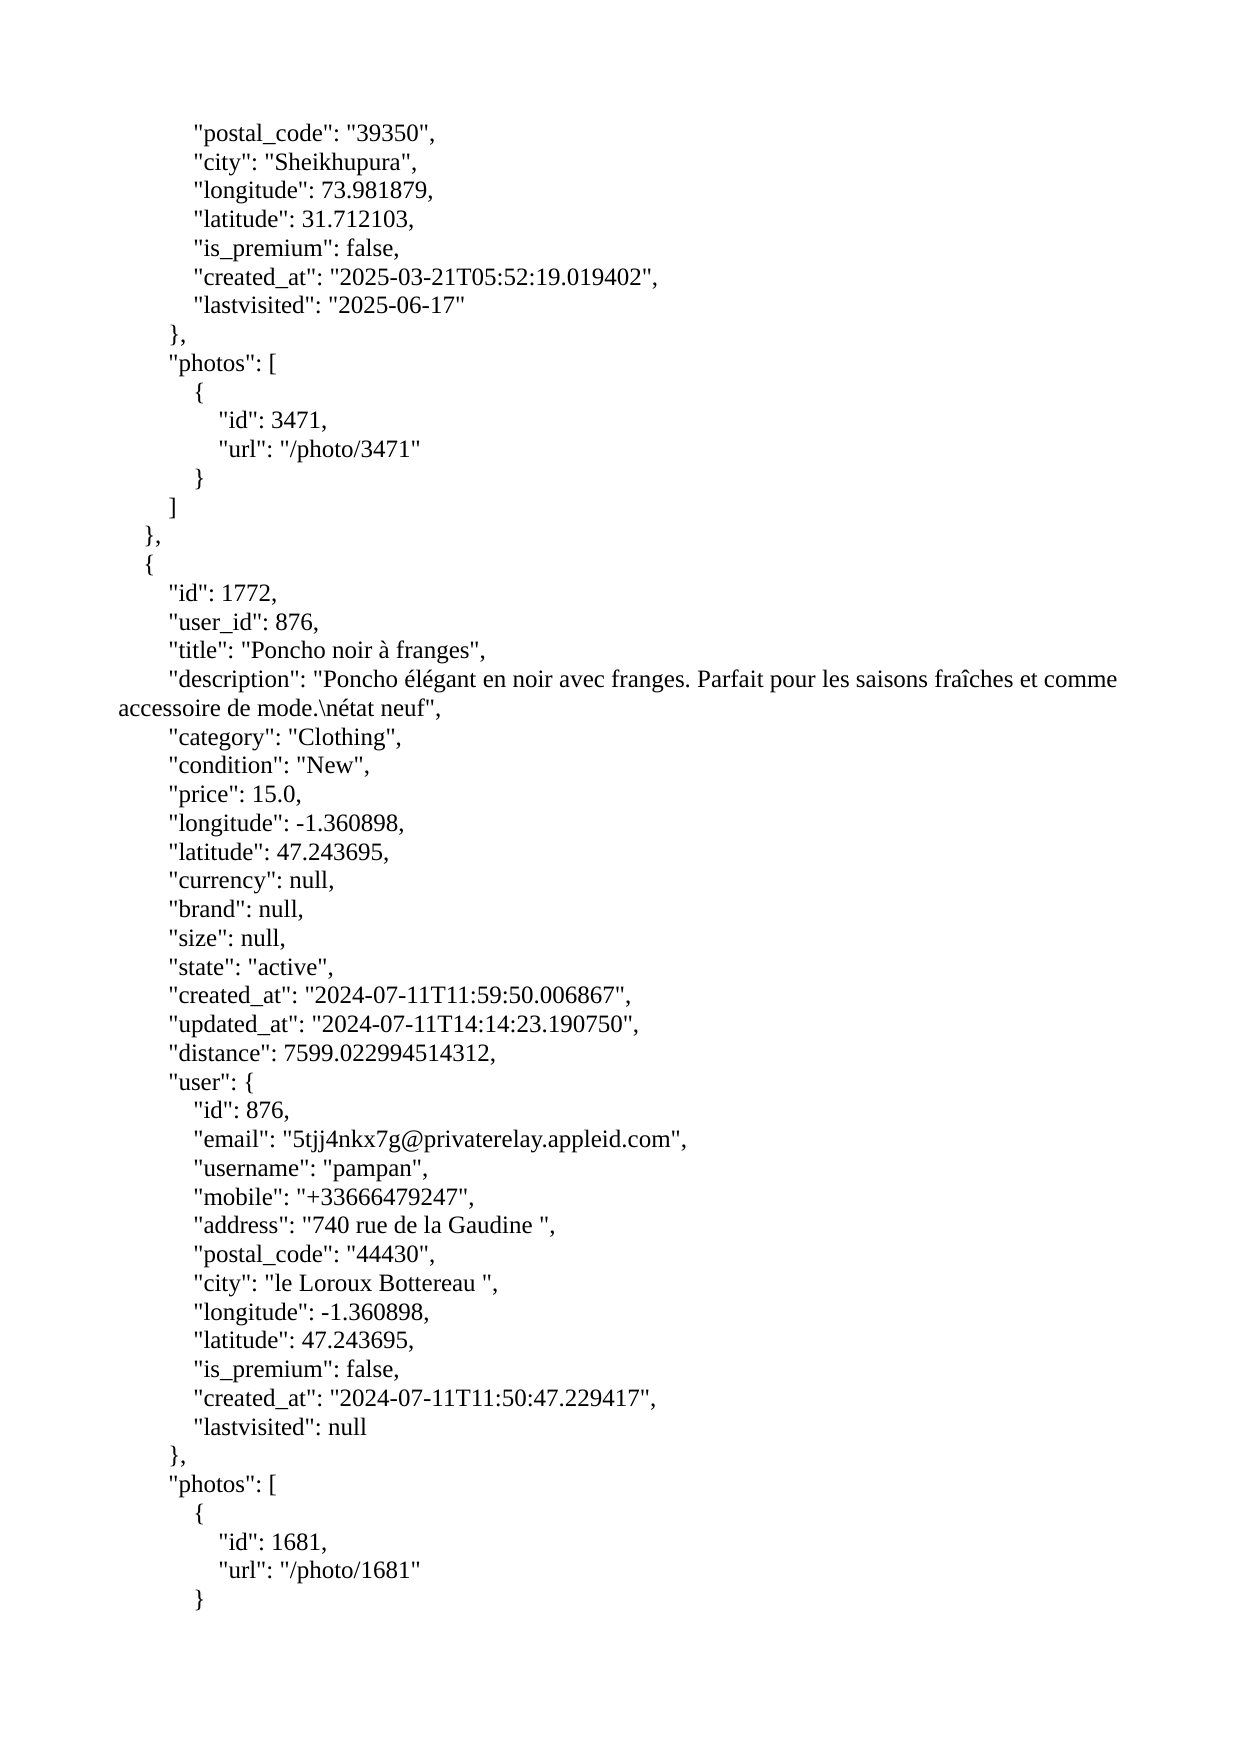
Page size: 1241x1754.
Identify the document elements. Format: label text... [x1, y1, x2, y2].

text "state": "active", [118, 952, 1122, 981]
text "url": "/photo/3471" [118, 434, 1122, 463]
text "city": "le Loroux Bottereau ", [118, 1268, 1122, 1297]
text "photos": [ [118, 1469, 1122, 1498]
text "id": 1772, [118, 578, 1122, 607]
text "size": null, [118, 923, 1122, 952]
text "postal_code": "39350", [118, 118, 1122, 147]
text "longitude": -1.360898, [118, 808, 1122, 837]
text "url": "/photo/1681" [118, 1556, 1122, 1584]
text "created_at": "2024-07-11T11:50:47.229417", [118, 1383, 1122, 1412]
text "created_at": "2025-03-21T05:52:19.019402", [118, 262, 1122, 291]
text "email": "5tjj4nkx7g@privaterelay.appleid.com", [118, 1124, 1122, 1153]
text "id": 876, [118, 1096, 1122, 1124]
text "mobile": "+33666479247", [118, 1182, 1122, 1211]
text } [118, 1584, 1122, 1613]
text "photos": [ [118, 348, 1122, 377]
text "postal_code": "44430", [118, 1239, 1122, 1268]
text "price": 15.0, [118, 779, 1122, 808]
text "is_premium": false, [118, 233, 1122, 262]
text "username": "pampan", [118, 1153, 1122, 1182]
text "id": 3471, [118, 406, 1122, 434]
text "updated_at": "2024-07-11T14:14:23.190750", [118, 1009, 1122, 1038]
text "condition": "New", [118, 751, 1122, 779]
text }, [118, 319, 1122, 348]
text "lastvisited": null [118, 1412, 1122, 1441]
text "description": "Poncho élégant en noir avec franges. Parfait pour les saisons fraîches et comme accessoire de mode.\nétat neuf", [118, 664, 1122, 722]
text "city": "Sheikhupura", [118, 147, 1122, 176]
text "lastvisited": "2025-06-17" [118, 291, 1122, 319]
text "address": "740 rue de la Gaudine ", [118, 1211, 1122, 1239]
text { [118, 377, 1122, 406]
text "brand": null, [118, 894, 1122, 923]
text "user": { [118, 1067, 1122, 1096]
text "id": 1681, [118, 1527, 1122, 1556]
text "distance": 7599.022994514312, [118, 1038, 1122, 1067]
text "is_premium": false, [118, 1354, 1122, 1383]
text "created_at": "2024-07-11T11:59:50.006867", [118, 981, 1122, 1009]
text "latitude": 47.243695, [118, 837, 1122, 866]
text ] [118, 492, 1122, 521]
text { [118, 1498, 1122, 1527]
text "currency": null, [118, 866, 1122, 894]
text "user_id": 876, [118, 607, 1122, 636]
text }, [118, 521, 1122, 549]
text "title": "Poncho noir à franges", [118, 636, 1122, 664]
text } [118, 463, 1122, 492]
text { [118, 549, 1122, 578]
text "latitude": 47.243695, [118, 1326, 1122, 1354]
text }, [118, 1441, 1122, 1469]
text "longitude": -1.360898, [118, 1297, 1122, 1326]
text "latitude": 31.712103, [118, 204, 1122, 233]
text "category": "Clothing", [118, 722, 1122, 751]
text "longitude": 73.981879, [118, 176, 1122, 204]
